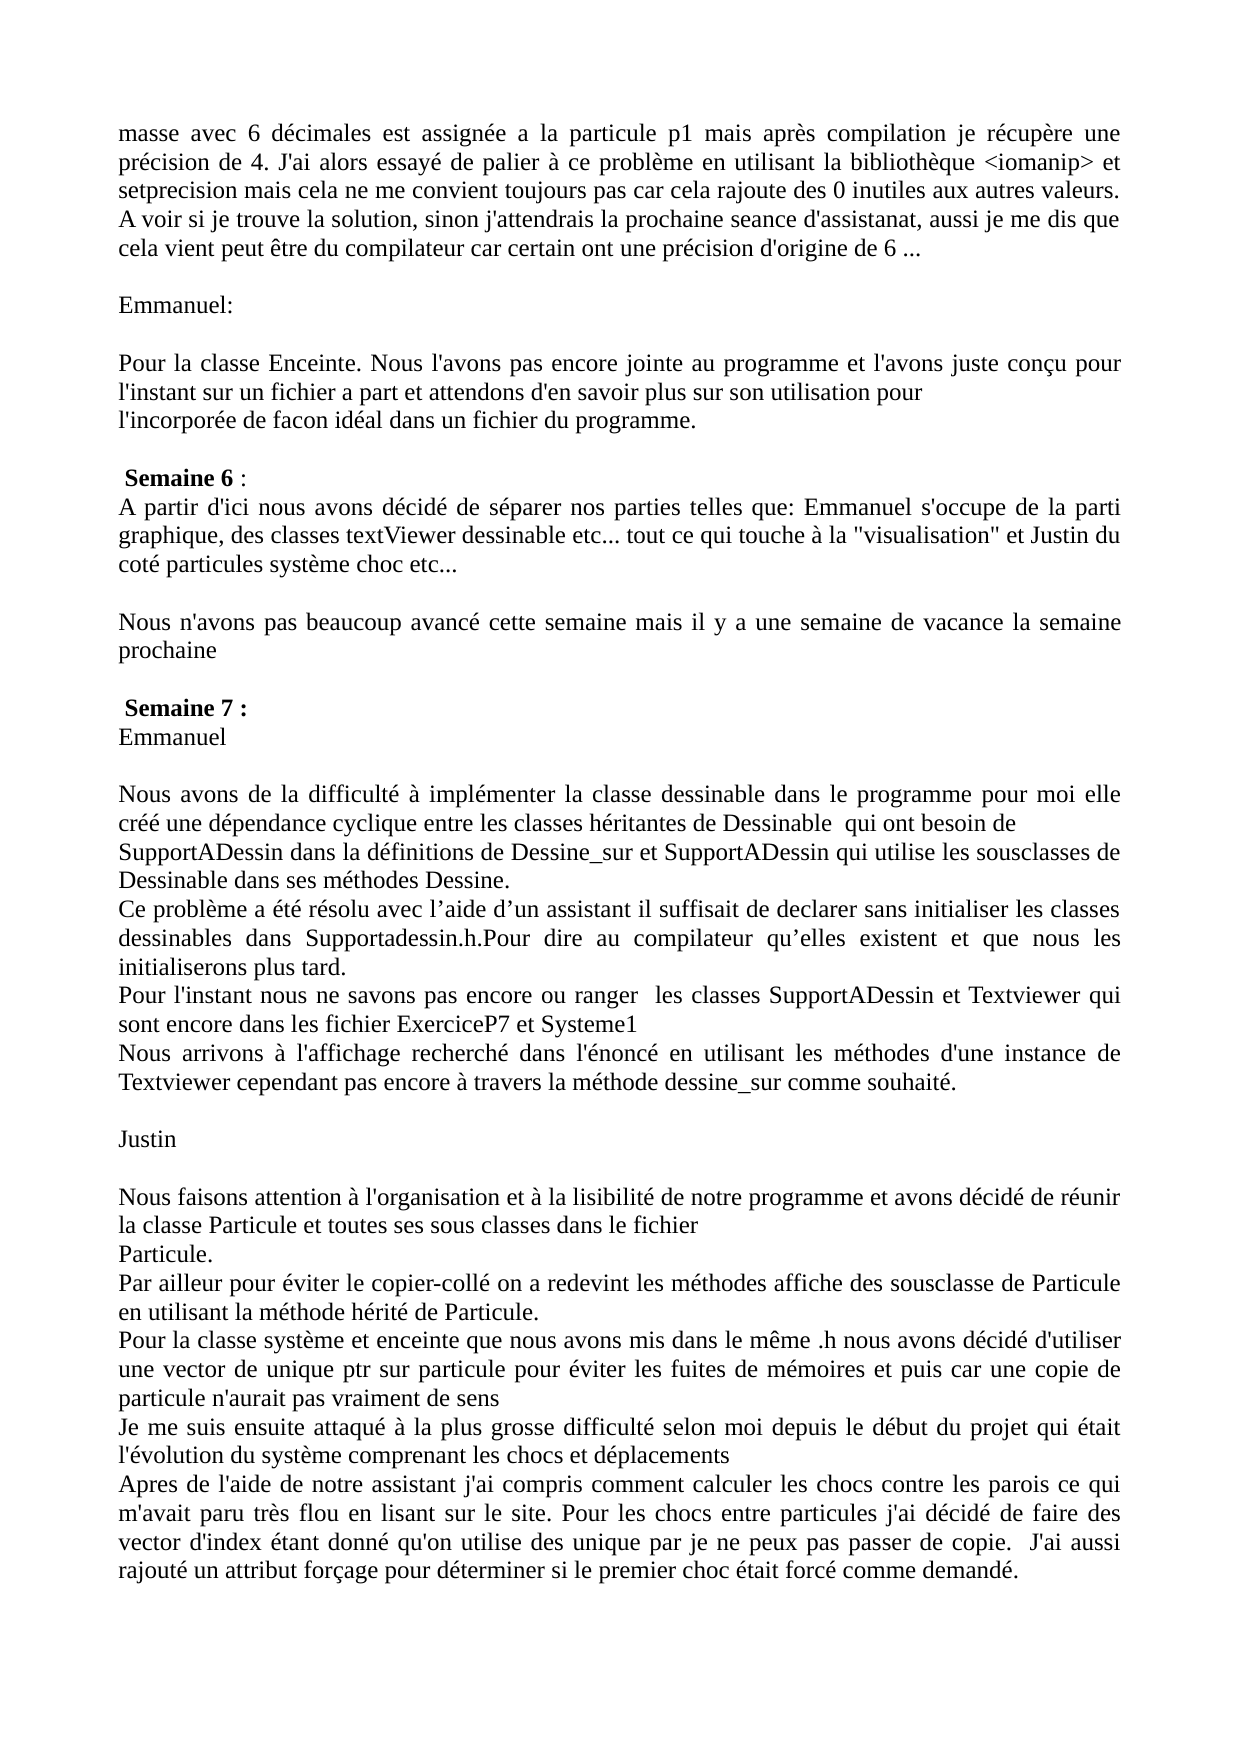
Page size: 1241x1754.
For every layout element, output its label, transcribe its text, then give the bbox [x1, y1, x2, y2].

text Particule. [118, 1239, 1122, 1268]
text Pour la classe Enceinte. Nous l'avons pas encore jointe au programme et l'avons juste conçu pour l'instant sur un fichier a part et attendons d'en savoir plus sur son utilisation pour [118, 348, 1122, 406]
text SupportADessin dans la définitions de Dessine_sur et SupportADessin qui utilise les sousclasses de Dessinable dans ses méthodes Dessine. [118, 837, 1122, 894]
text Justin [118, 1124, 1122, 1153]
text Nous arrivons à l'affichage recherché dans l'énoncé en utilisant les méthodes d'une instance de Textviewer cependant pas encore à travers la méthode dessine_sur comme souhaité. [118, 1038, 1122, 1096]
text Emmanuel: [118, 291, 1122, 319]
text Emmanuel [118, 722, 1122, 751]
text Apres de l'aide de notre assistant j'ai compris comment calculer les chocs contre les parois ce qui m'avait paru très flou en lisant sur le site. Pour les chocs entre particules j'ai décidé de faire des vector d'index étant donné qu'on utilise des unique par je ne peux pas passer de copie. J'ai aussi rajouté un attribut forçage pour déterminer si le premier choc était forcé comme demandé. [118, 1469, 1122, 1584]
text Je me suis ensuite attaqué à la plus grosse difficulté selon moi depuis le début du projet qui était l'évolution du système comprenant les chocs et déplacements [118, 1412, 1122, 1469]
text Nous avons de la difficulté à implémenter la classe dessinable dans le programme pour moi elle créé une dépendance cyclique entre les classes héritantes de Dessinable qui ont besoin de [118, 779, 1122, 837]
text Nous n'avons pas beaucoup avancé cette semaine mais il y a une semaine de vacance la semaine prochaine [118, 607, 1122, 664]
text Semaine 7 : [118, 693, 1122, 722]
text Ce problème a été résolu avec l’aide d’un assistant il suffisait de declarer sans initialiser les classes dessinables dans Supportadessin.h.Pour dire au compilateur qu’elles existent et que nous les initialiserons plus tard. [118, 894, 1122, 981]
text l'incorporée de facon idéal dans un fichier du programme. [118, 406, 1122, 434]
text A partir d'ici nous avons décidé de séparer nos parties telles que: Emmanuel s'occupe de la parti graphique, des classes textViewer dessinable etc... tout ce qui touche à la "visualisation" et Justin du coté particules système choc etc... [118, 492, 1122, 578]
text masse avec 6 décimales est assignée a la particule p1 mais après compilation je récupère une précision de 4. J'ai alors essayé de palier à ce problème en utilisant la bibliothèque <iomanip> et setprecision mais cela ne me convient toujours pas car cela rajoute des 0 inutiles aux autres valeurs. A voir si je trouve la solution, sinon j'attendrais la prochaine seance d'assistanat, aussi je me dis que cela vient peut être du compilateur car certain ont une précision d'origine de 6 ... [118, 118, 1122, 262]
text Par ailleur pour éviter le copier-collé on a redevint les méthodes affiche des sousclasse de Particule en utilisant la méthode hérité de Particule. [118, 1268, 1122, 1326]
text Nous faisons attention à l'organisation et à la lisibilité de notre programme et avons décidé de réunir la classe Particule et toutes ses sous classes dans le fichier [118, 1182, 1122, 1239]
text Pour la classe système et enceinte que nous avons mis dans le même .h nous avons décidé d'utiliser une vector de unique ptr sur particule pour éviter les fuites de mémoires et puis car une copie de particule n'aurait pas vraiment de sens [118, 1326, 1122, 1412]
text Semaine 6 : [118, 463, 1122, 492]
text Pour l'instant nous ne savons pas encore ou ranger les classes SupportADessin et Textviewer qui sont encore dans les fichier ExerciceP7 et Systeme1 [118, 981, 1122, 1038]
